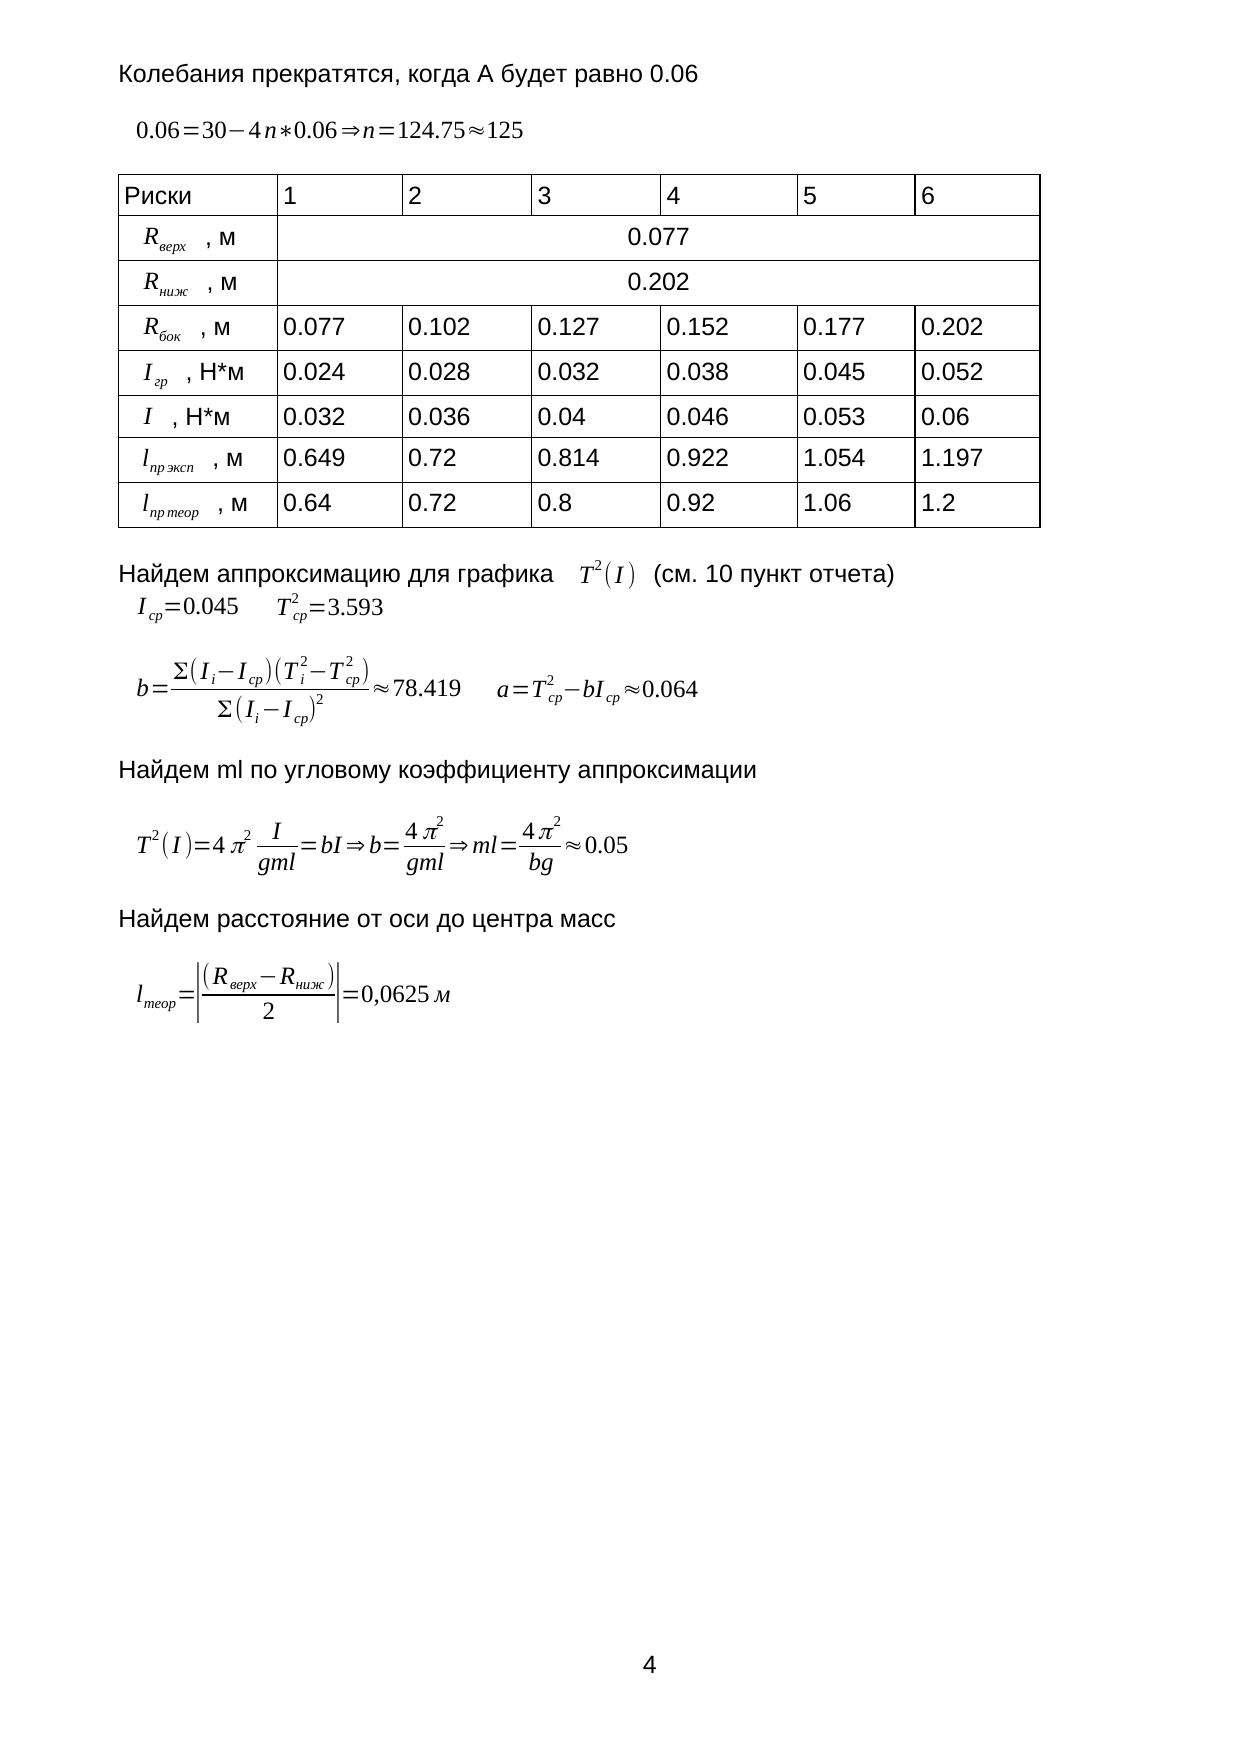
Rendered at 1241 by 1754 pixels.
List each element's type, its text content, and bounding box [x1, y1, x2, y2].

table_cell , м [119, 216, 277, 260]
table_header 5 [798, 175, 914, 215]
table_cell 0.177 [798, 306, 914, 350]
table_cell , Н*м [119, 351, 277, 395]
table_header 4 [661, 175, 797, 215]
table_cell 0.077 [278, 306, 402, 350]
table_cell 0.922 [661, 438, 797, 482]
table_header 1 [278, 175, 402, 215]
table_cell 0.052 [916, 351, 1039, 395]
table_cell 1.06 [798, 483, 914, 527]
table_cell 1.2 [916, 483, 1039, 527]
table_cell 0.92 [661, 483, 797, 527]
table_cell 0.814 [532, 438, 660, 482]
table_cell 0.72 [403, 483, 531, 527]
table_header 6 [916, 175, 1039, 215]
table_cell 1.197 [916, 438, 1039, 482]
table_cell , Н*м [119, 396, 277, 437]
table_cell 0.127 [532, 306, 660, 350]
table_header Риски [119, 175, 277, 215]
table_cell 0.649 [278, 438, 402, 482]
table_cell 0.036 [403, 396, 531, 437]
text Найдем ml по угловому коэффициенту аппроксимации [118, 755, 1181, 784]
table_cell , м [119, 261, 277, 305]
table_cell 0.8 [532, 483, 660, 527]
table_cell 0.077 [278, 216, 1039, 260]
table_cell 0.202 [278, 261, 1039, 305]
table_cell , м [119, 306, 277, 350]
text Найдем расстояние от оси до центра масс [118, 904, 1181, 933]
table_cell 0.102 [403, 306, 531, 350]
table_cell , м [119, 438, 277, 482]
table_cell 0.045 [798, 351, 914, 395]
table_cell , м [119, 483, 277, 527]
table_header 3 [532, 175, 660, 215]
text Найдем аппроксимацию для графика (см. 10 пункт отчета) [118, 556, 1181, 589]
table_header 2 [403, 175, 531, 215]
table_cell 0.032 [532, 351, 660, 395]
table_cell 0.038 [661, 351, 797, 395]
table_cell 0.152 [661, 306, 797, 350]
table_cell 0.053 [798, 396, 914, 437]
table_cell 0.202 [916, 306, 1039, 350]
text Колебания прекратятся, когда А будет равно 0.06 [118, 59, 1181, 88]
table_cell 0.032 [278, 396, 402, 437]
table_cell 0.046 [661, 396, 797, 437]
table_cell 0.028 [403, 351, 531, 395]
table_cell 0.04 [532, 396, 660, 437]
table_cell 0.64 [278, 483, 402, 527]
table_cell 0.72 [403, 438, 531, 482]
table_cell 0.024 [278, 351, 402, 395]
table_cell 1.054 [798, 438, 914, 482]
table_cell 0.06 [916, 396, 1039, 437]
